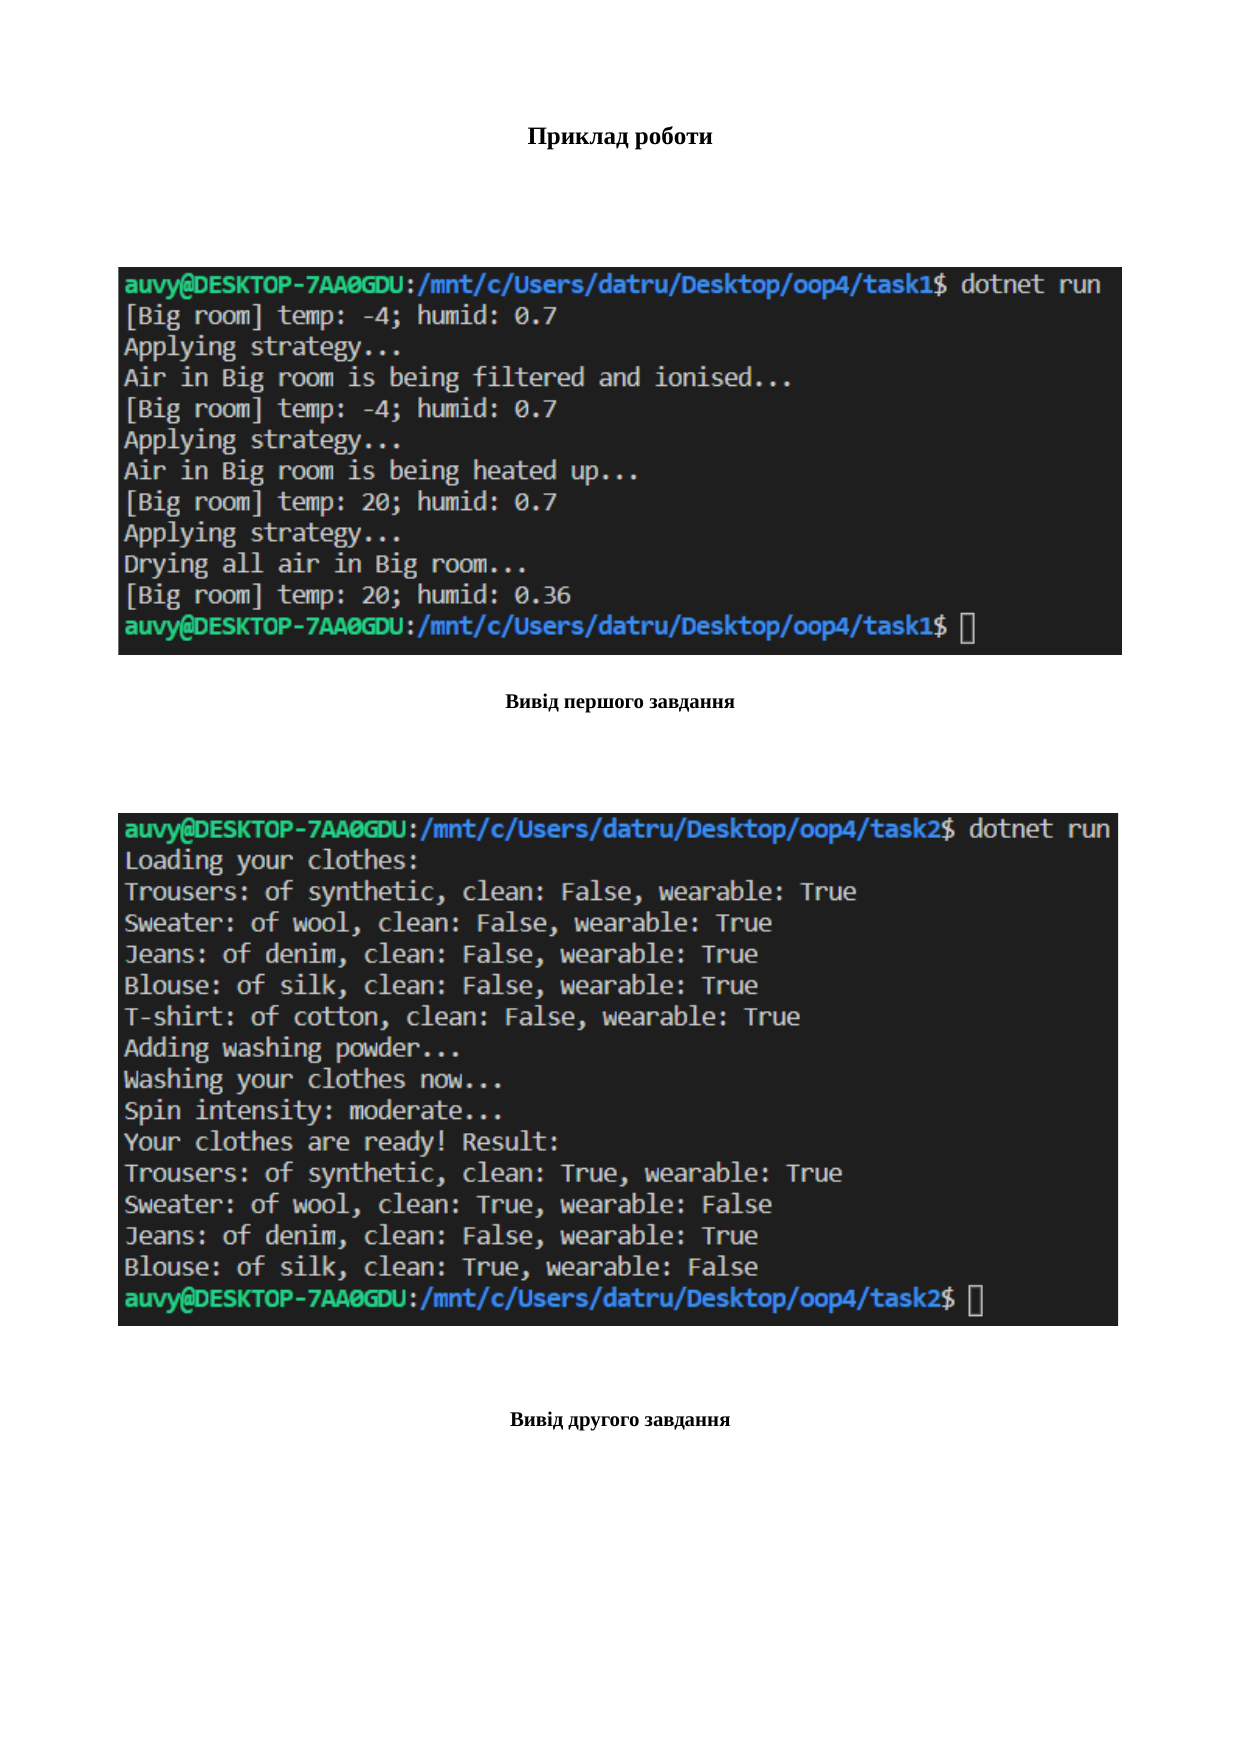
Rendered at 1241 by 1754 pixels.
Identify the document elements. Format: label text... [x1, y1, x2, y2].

text Вивід першого завдання [118, 689, 1122, 713]
text Приклад роботи [118, 121, 1122, 150]
text Вивід другого завдання [118, 1407, 1122, 1431]
